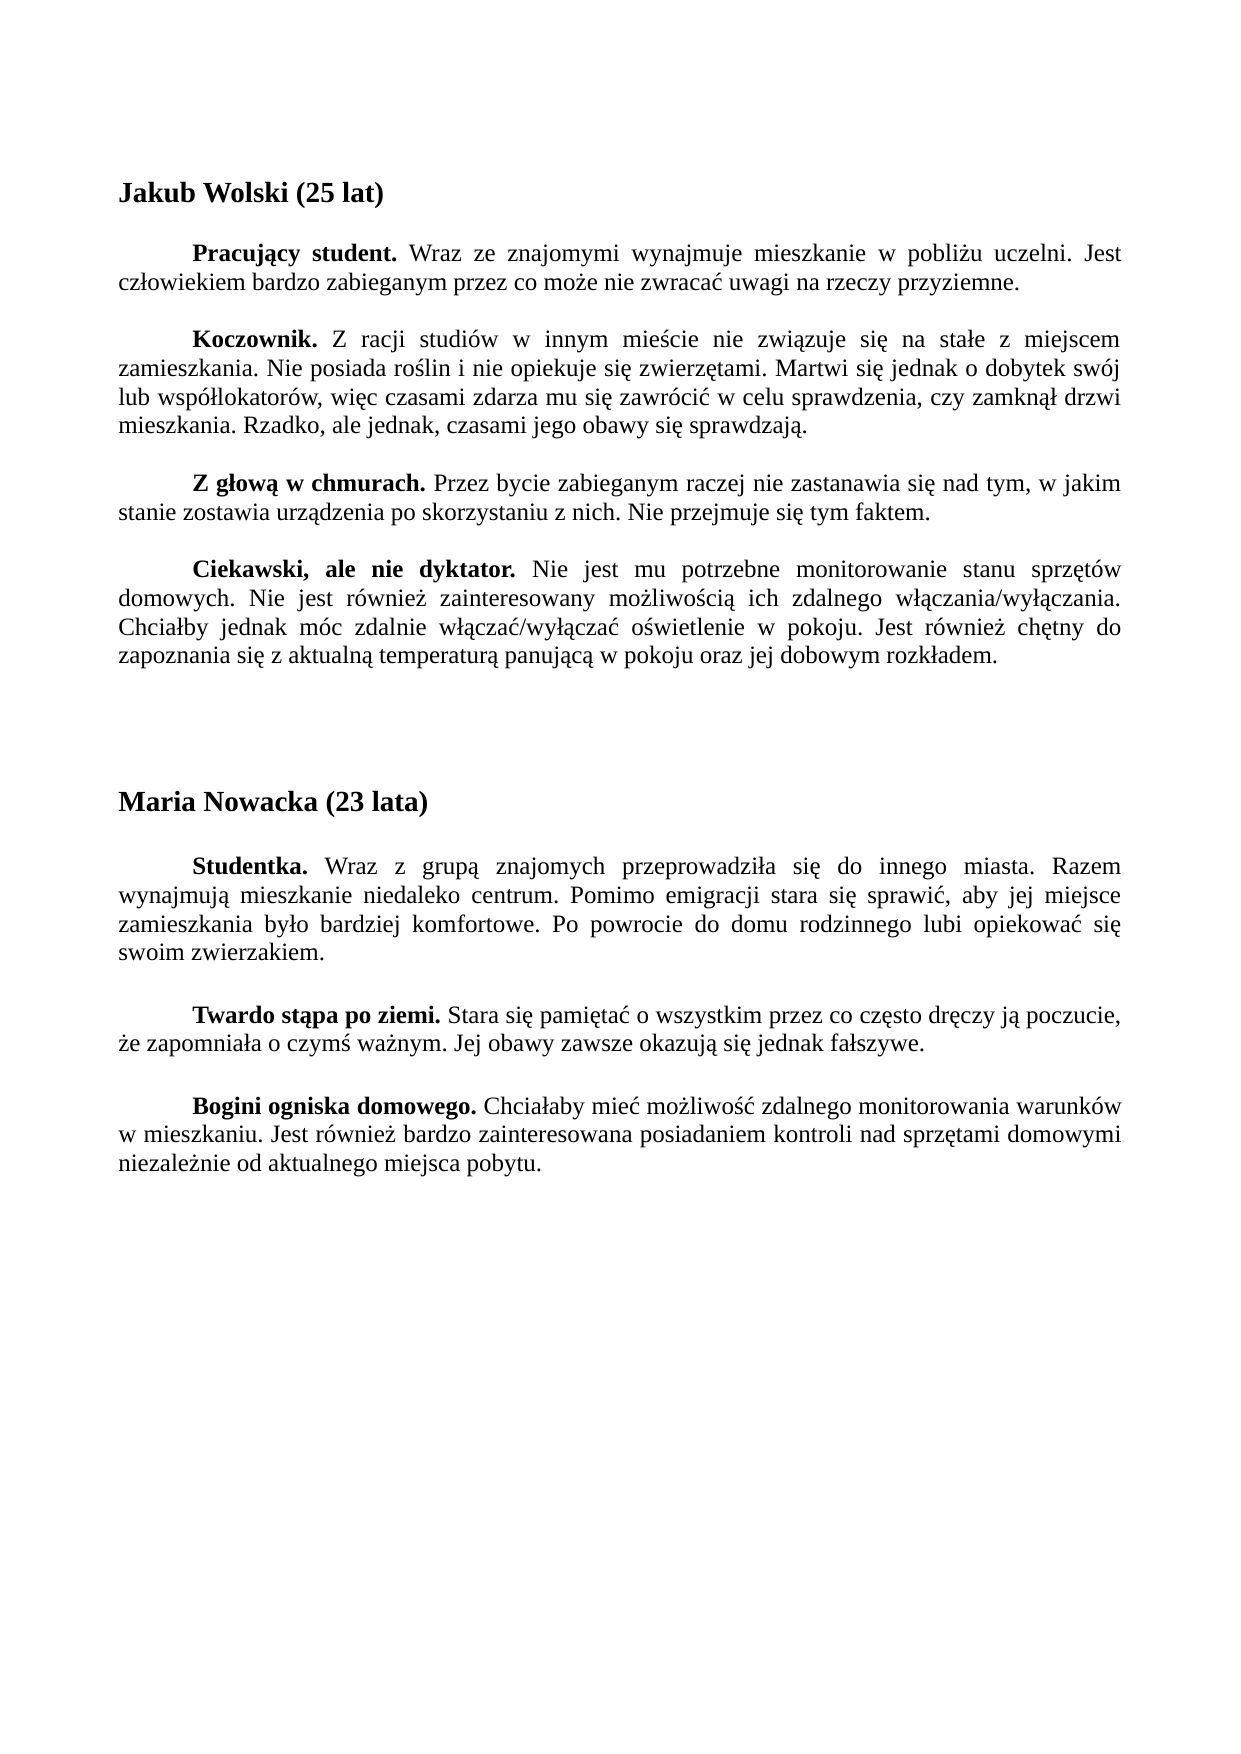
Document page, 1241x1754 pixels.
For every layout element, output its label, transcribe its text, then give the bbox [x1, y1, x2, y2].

text Studentka. Wraz z grupą znajomych przeprowadziła się do innego miasta. Razem wynajmują mieszkanie niedaleko centrum. Pomimo emigracji stara się sprawić, aby jej miejsce zamieszkania było bardziej komfortowe. Po powrocie do domu rodzinnego lubi opiekować się swoim zwierzakiem. [118, 851, 1122, 966]
text Bogini ogniska domowego. Chciałaby mieć możliwość zdalnego monitorowania warunków w mieszkaniu. Jest również bardzo zainteresowana posiadaniem kontroli nad sprzętami domowymi niezależnie od aktualnego miejsca pobytu. [118, 1091, 1122, 1177]
text Twardo stąpa po ziemi. Stara się pamiętać o wszystkim przez co często dręczy ją poczucie, że zapomniała o czymś ważnym. Jej obawy zawsze okazują się jednak fałszywe. [118, 1000, 1122, 1057]
text Z głową w chmurach. Przez bycie zabieganym raczej nie zastanawia się nad tym, w jakim stanie zostawia urządzenia po skorzystaniu z nich. Nie przejmuje się tym faktem. [118, 468, 1122, 525]
text Ciekawski, ale nie dyktator. Nie jest mu potrzebne monitorowanie stanu sprzętów domowych. Nie jest również zainteresowany możliwością ich zdalnego włączania/wyłączania. Chciałby jednak móc zdalnie włączać/wyłączać oświetlenie w pokoju. Jest również chętny do zapoznania się z aktualną temperaturą panującą w pokoju oraz jej dobowym rozkładem. [118, 554, 1122, 669]
text Koczownik. Z racji studiów w innym mieście nie związuje się na stałe z miejscem zamieszkania. Nie posiada roślin i nie opiekuje się zwierzętami. Martwi się jednak o dobytek swój lub współlokatorów, więc czasami zdarza mu się zawrócić w celu sprawdzenia, czy zamknął drzwi mieszkania. Rzadko, ale jednak, czasami jego obawy się sprawdzają. [118, 324, 1122, 439]
text Maria Nowacka (23 lata) [118, 784, 1122, 818]
text Pracujący student. Wraz ze znajomymi wynajmuje mieszkanie w pobliżu uczelni. Jest człowiekiem bardzo zabieganym przez co może nie zwracać uwagi na rzeczy przyziemne. [118, 238, 1122, 295]
text Jakub Wolski (25 lat) [118, 176, 1122, 209]
